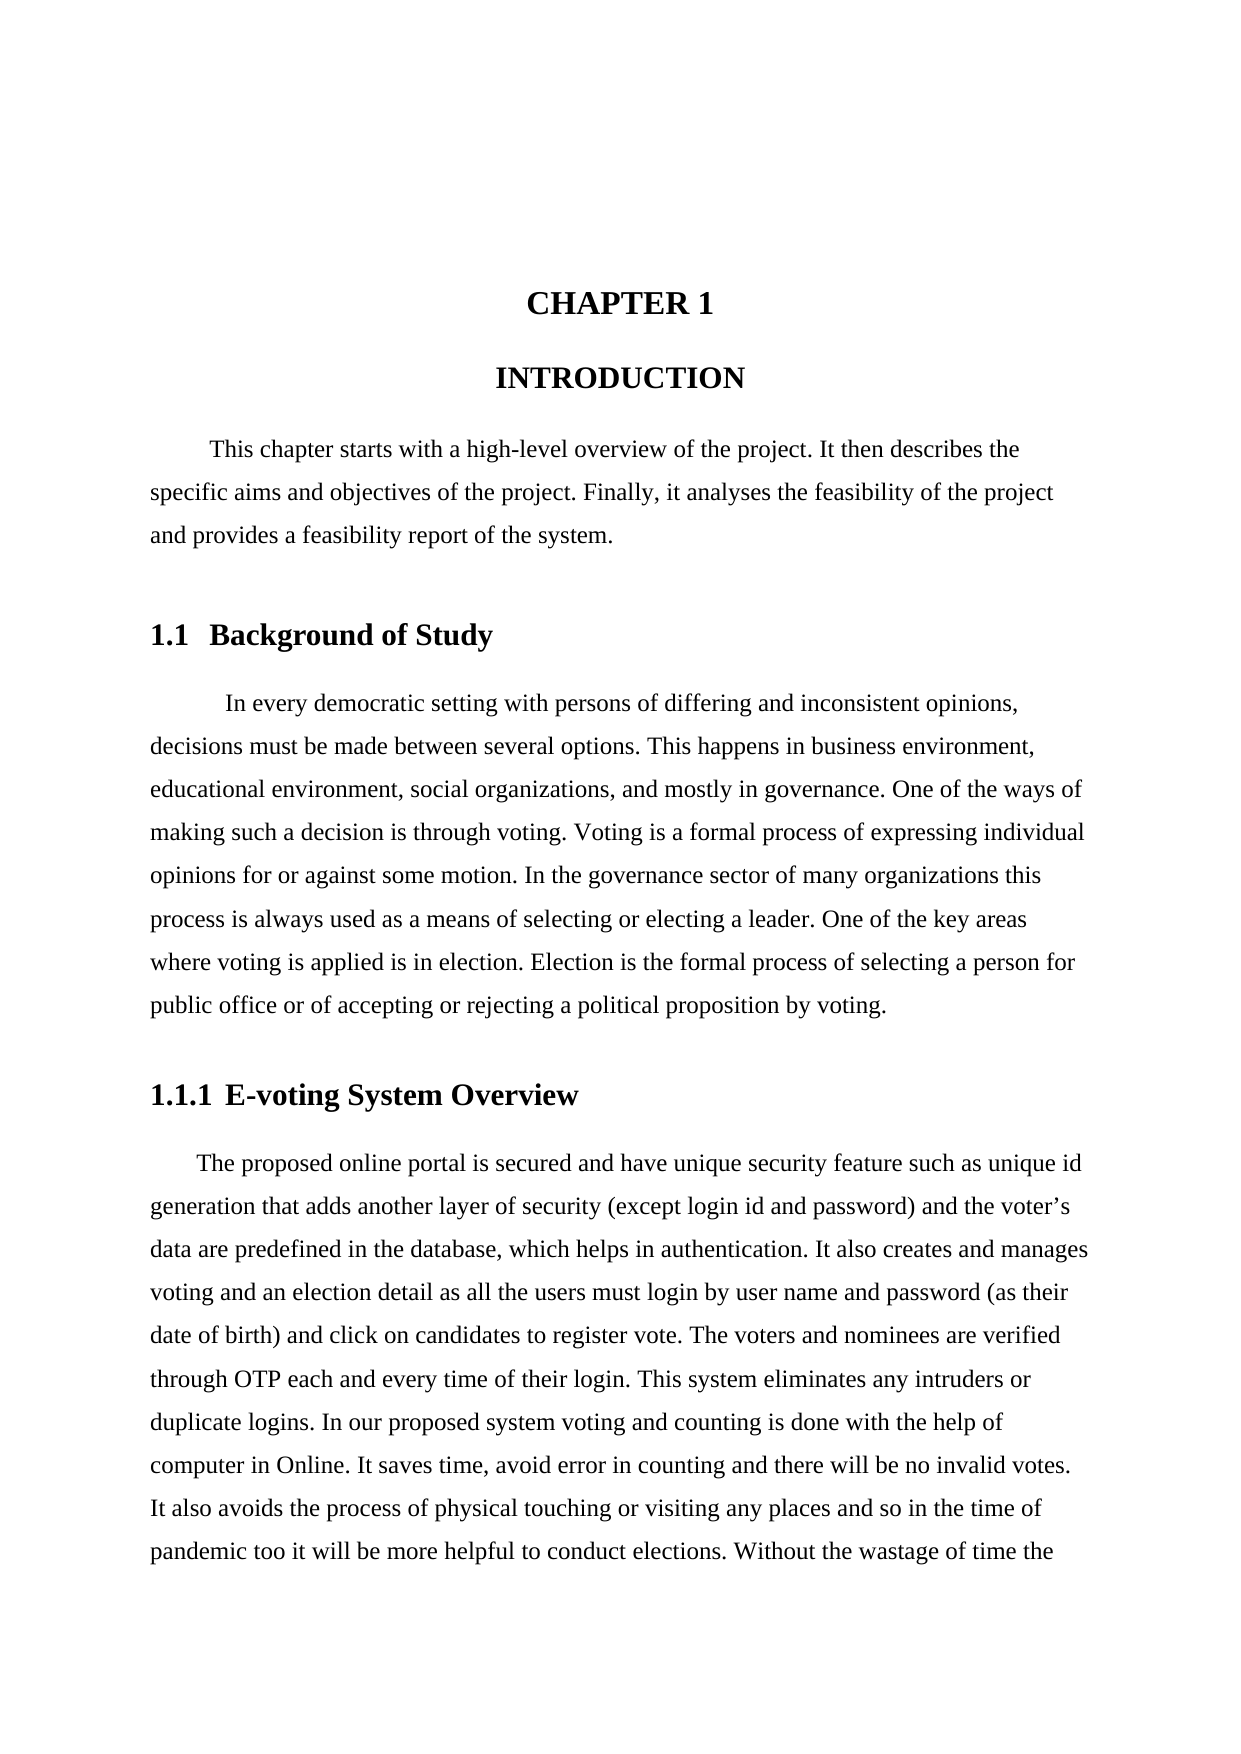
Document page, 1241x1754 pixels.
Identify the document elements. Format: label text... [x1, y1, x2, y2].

text In every democratic setting with persons of differing and inconsistent opinions, decisions must be made between several options. This happens in business environment, educational environment, social organizations, and mostly in governance. One of the ways of making such a decision is through voting. Voting is a formal process of expressing individual opinions for or against some motion. In the governance sector of many organizations this process is always used as a means of selecting or electing a leader. One of the key areas where voting is applied is in election. Election is the formal process of selecting a person for public office or of accepting or rejecting a political proposition by voting. [150, 688, 1090, 1019]
list E-voting System Overview [150, 1076, 1090, 1112]
text This chapter starts with a high-level overview of the project. It then describes the specific aims and objectives of the project. Finally, it analyses the feasibility of the project and provides a feasibility report of the system. [150, 434, 1090, 549]
text CHAPTER 1 [150, 283, 1090, 321]
text INTRODUCTION [150, 359, 1090, 396]
text The proposed online portal is secured and have unique security feature such as unique id generation that adds another layer of security (except login id and password) and the voter’s data are predefined in the database, which helps in authentication. It also creates and manages voting and an election detail as all the users must login by user name and password (as their date of birth) and click on candidates to register vote. The voters and nominees are verified through OTP each and every time of their login. This system eliminates any intruders or duplicate logins. In our proposed system voting and counting is done with the help of computer in Online. It saves time, avoid error in counting and there will be no invalid votes. It also avoids the process of physical touching or visiting any places and so in the time of pandemic too it will be more helpful to conduct elections. Without the wastage of time the [150, 1148, 1090, 1565]
list Background of Study [150, 616, 1090, 652]
